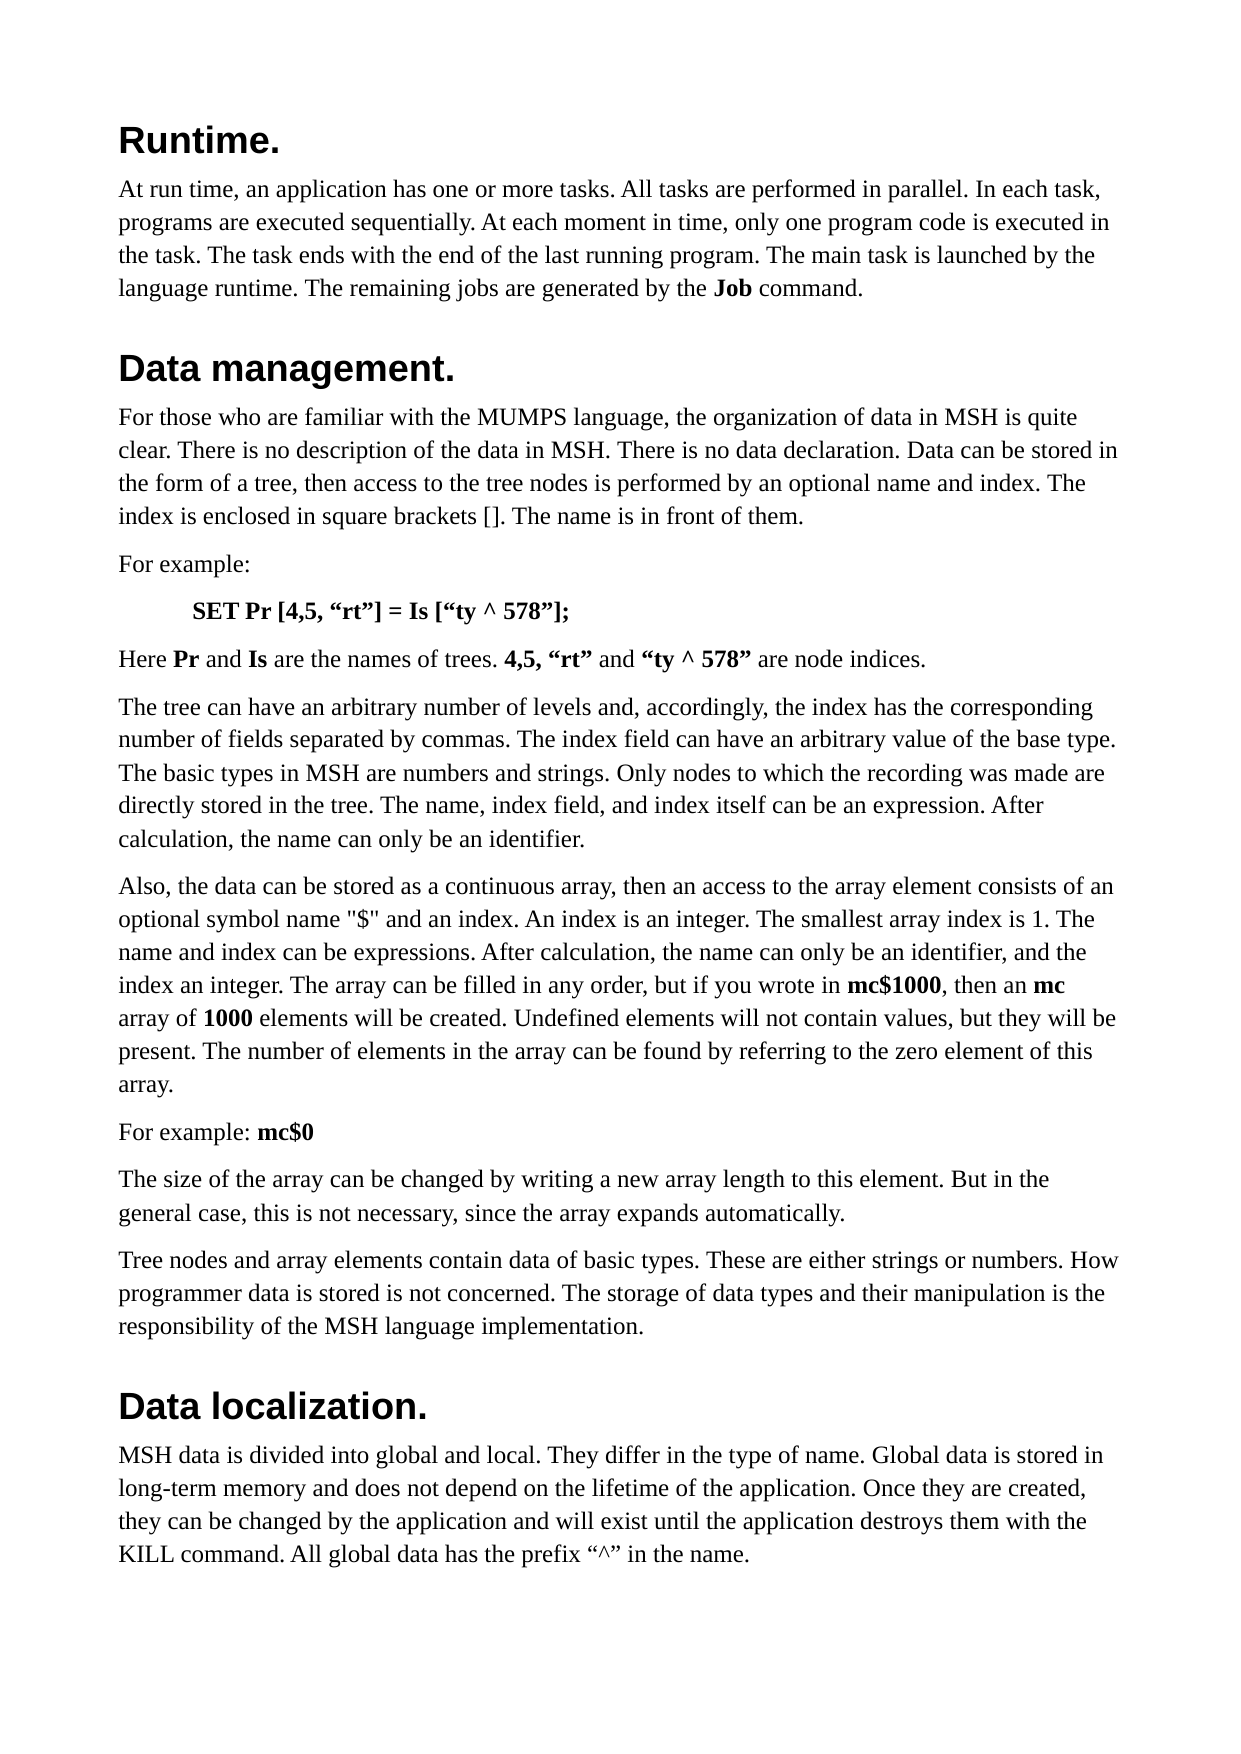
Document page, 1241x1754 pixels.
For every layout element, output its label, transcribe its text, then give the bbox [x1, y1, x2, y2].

text Also, the data can be stored as a continuous array, then an access to the array element consists of an optional symbol name "$" and an index. An index is an integer. The smallest array index is 1. The name and index can be expressions. After calculation, the name can only be an identifier, and the index an integer. The array can be filled in any order, but if you wrote in mc$1000, then an mc array of 1000 elements will be created. Undefined elements will not contain values, but they will be present. The number of elements in the array can be found by referring to the zero element of this array. [118, 871, 1122, 1098]
text For example: [118, 549, 1122, 577]
text The tree can have an arbitrary number of levels and, accordingly, the index has the corresponding number of fields separated by commas. The index field can have an arbitrary value of the base type. The basic types in MSH are numbers and strings. Only nodes to which the recording was made are directly stored in the tree. The name, index field, and index itself can be an expression. After calculation, the name can only be an identifier. [118, 692, 1122, 852]
text SET Pr [4,5, “rt”] = Is [“ty ^ 578”]; [118, 596, 1122, 625]
text For those who are familiar with the MUMPS language, the organization of data in MSH is quite clear. There is no description of the data in MSH. There is no data declaration. Data can be stored in the form of a tree, then access to the tree nodes is performed by an optional name and index. The index is enclosed in square brackets []. The name is in front of them. [118, 402, 1122, 530]
text For example: mc$0 [118, 1117, 1122, 1146]
text MSH data is divided into global and local. They differ in the type of name. Global data is stored in long-term memory and does not depend on the lifetime of the application. Once they are created, they can be changed by the application and will exist until the application destroys them with the KILL command. All global data has the prefix “^” in the name. [118, 1440, 1122, 1568]
text At run time, an application has one or more tasks. All tasks are performed in parallel. In each task, programs are executed sequentially. At each moment in time, only one program code is executed in the task. The task ends with the end of the last running program. The main task is launched by the language runtime. The remaining jobs are generated by the Job command. [118, 174, 1122, 302]
subtitle Data localization. [118, 1384, 1122, 1427]
subtitle Data management. [118, 346, 1122, 389]
text Tree nodes and array elements contain data of basic types. These are either strings or numbers. How programmer data is stored is not concerned. The storage of data types and their manipulation is the responsibility of the MSH language implementation. [118, 1245, 1122, 1340]
text Here Pr and Is are the names of trees. 4,5, “rt” and “ty ^ 578” are node indices. [118, 644, 1122, 673]
subtitle Runtime. [118, 118, 1122, 162]
text The size of the array can be changed by writing a new array length to this element. But in the general case, this is not necessary, since the array expands automatically. [118, 1164, 1122, 1226]
